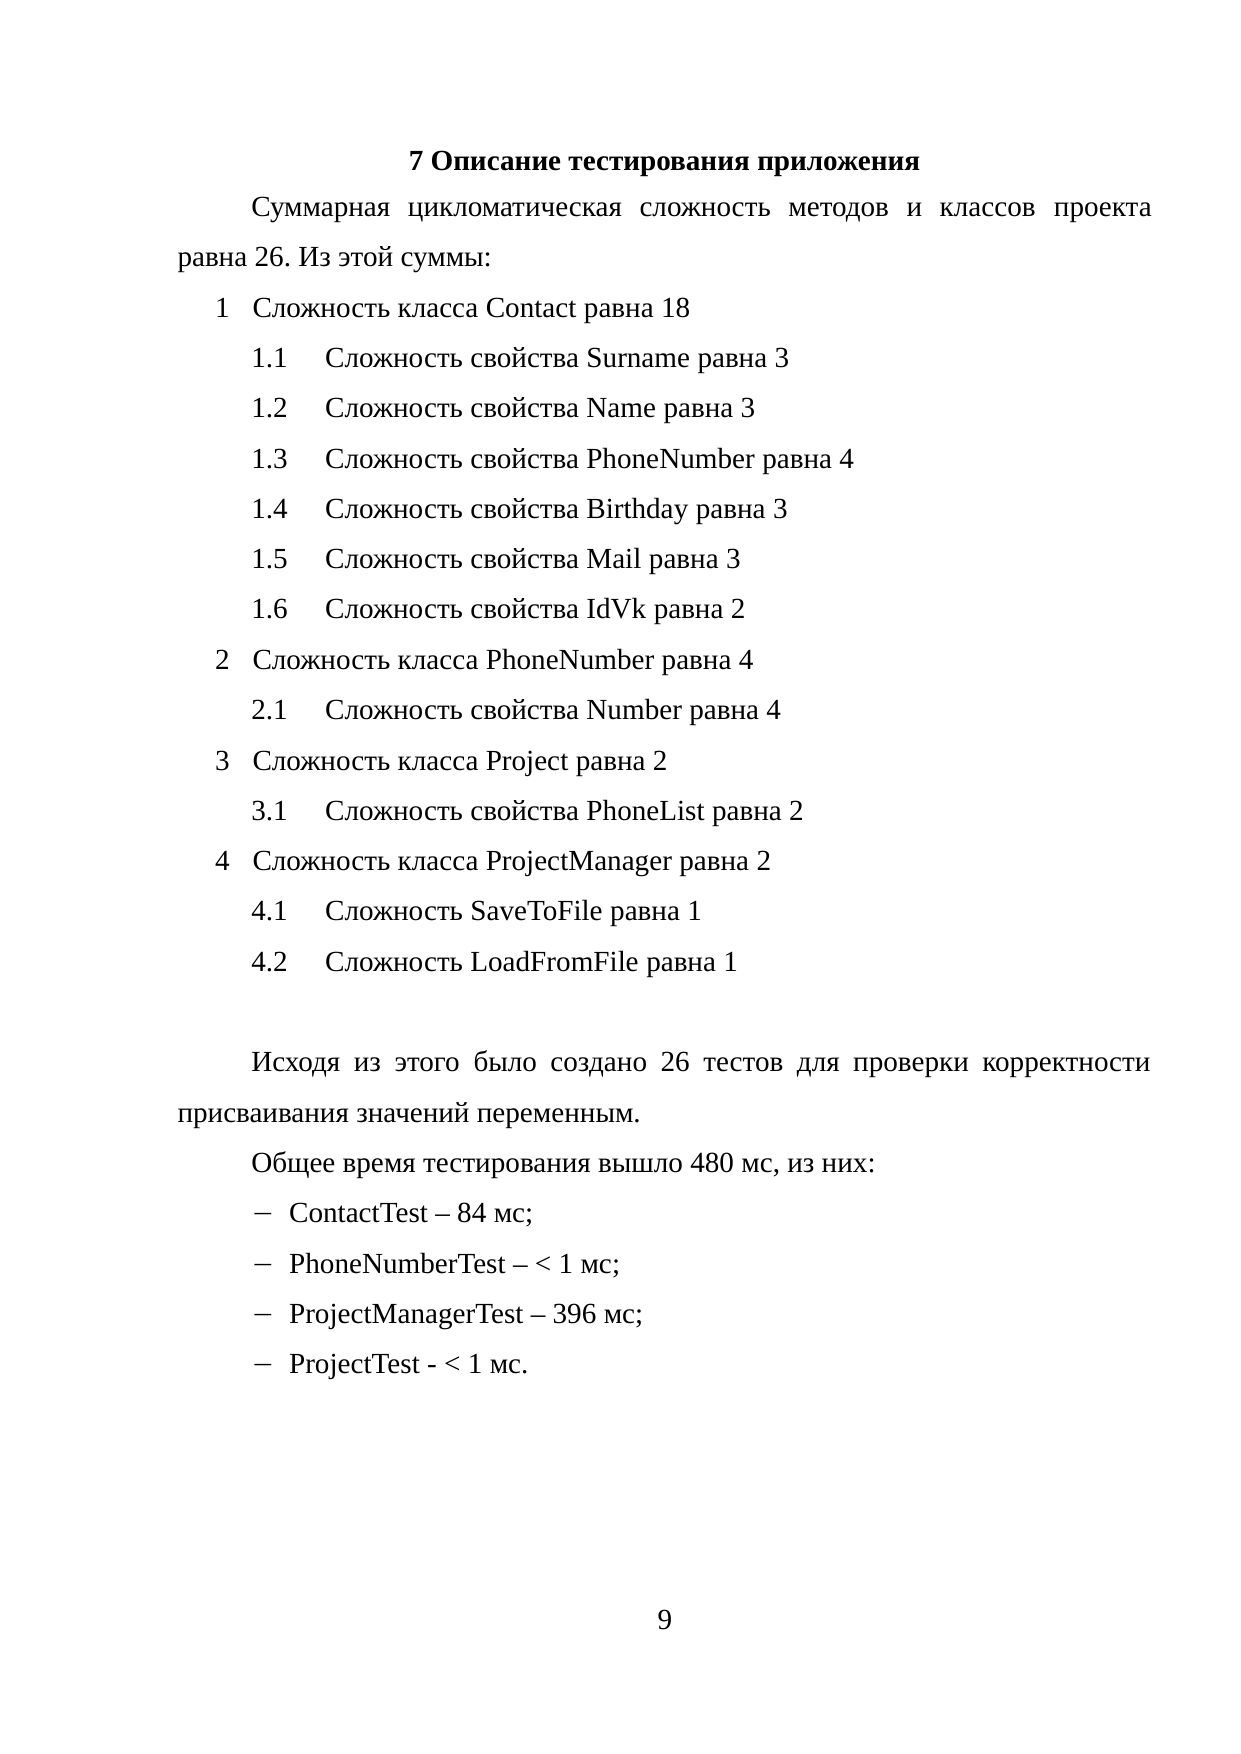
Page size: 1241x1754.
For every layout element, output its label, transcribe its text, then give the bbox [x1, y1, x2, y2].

list Сложность свойства PhoneList равна 2 [177, 793, 1152, 826]
list Сложность свойства IdVk равна 2 [177, 592, 1152, 625]
list Сложность свойства PhoneNumber равна 4 [177, 441, 1152, 474]
text Исходя из этого было создано 26 тестов для проверки корректности присваивания значений переменным. [177, 1044, 1152, 1128]
list ProjectTest - < 1 мс. [251, 1347, 1152, 1380]
list ProjectManagerTest – 396 мс; [251, 1296, 1152, 1330]
list Сложность класса ProjectManager равна 2 [215, 843, 1152, 877]
text Общее время тестирования вышло 480 мс, из них: [177, 1145, 1152, 1179]
list Сложность SaveToFile равна 1 [177, 893, 1152, 927]
list Сложность свойства Number равна 4 [177, 692, 1152, 726]
list PhoneNumberTest – < 1 мс; [251, 1246, 1152, 1279]
list Сложность свойства Birthday равна 3 [177, 491, 1152, 524]
list Сложность LoadFromFile равна 1 [177, 944, 1152, 977]
list Сложность класса PhoneNumber равна 4 [215, 642, 1152, 676]
list Сложность класса Contact равна 18 [215, 290, 1152, 323]
list Сложность свойства Surname равна 3 [177, 340, 1152, 374]
text Суммарная цикломатическая сложность методов и классов проекта равна 26. Из этой суммы: [177, 189, 1152, 273]
list Сложность класса Project равна 2 [215, 743, 1152, 776]
list Сложность свойства Name равна 3 [177, 390, 1152, 424]
list ContactTest – 84 мс; [251, 1195, 1152, 1229]
subtitle 7 Описание тестирования приложения [177, 143, 1152, 177]
list Сложность свойства Mail равна 3 [177, 541, 1152, 575]
